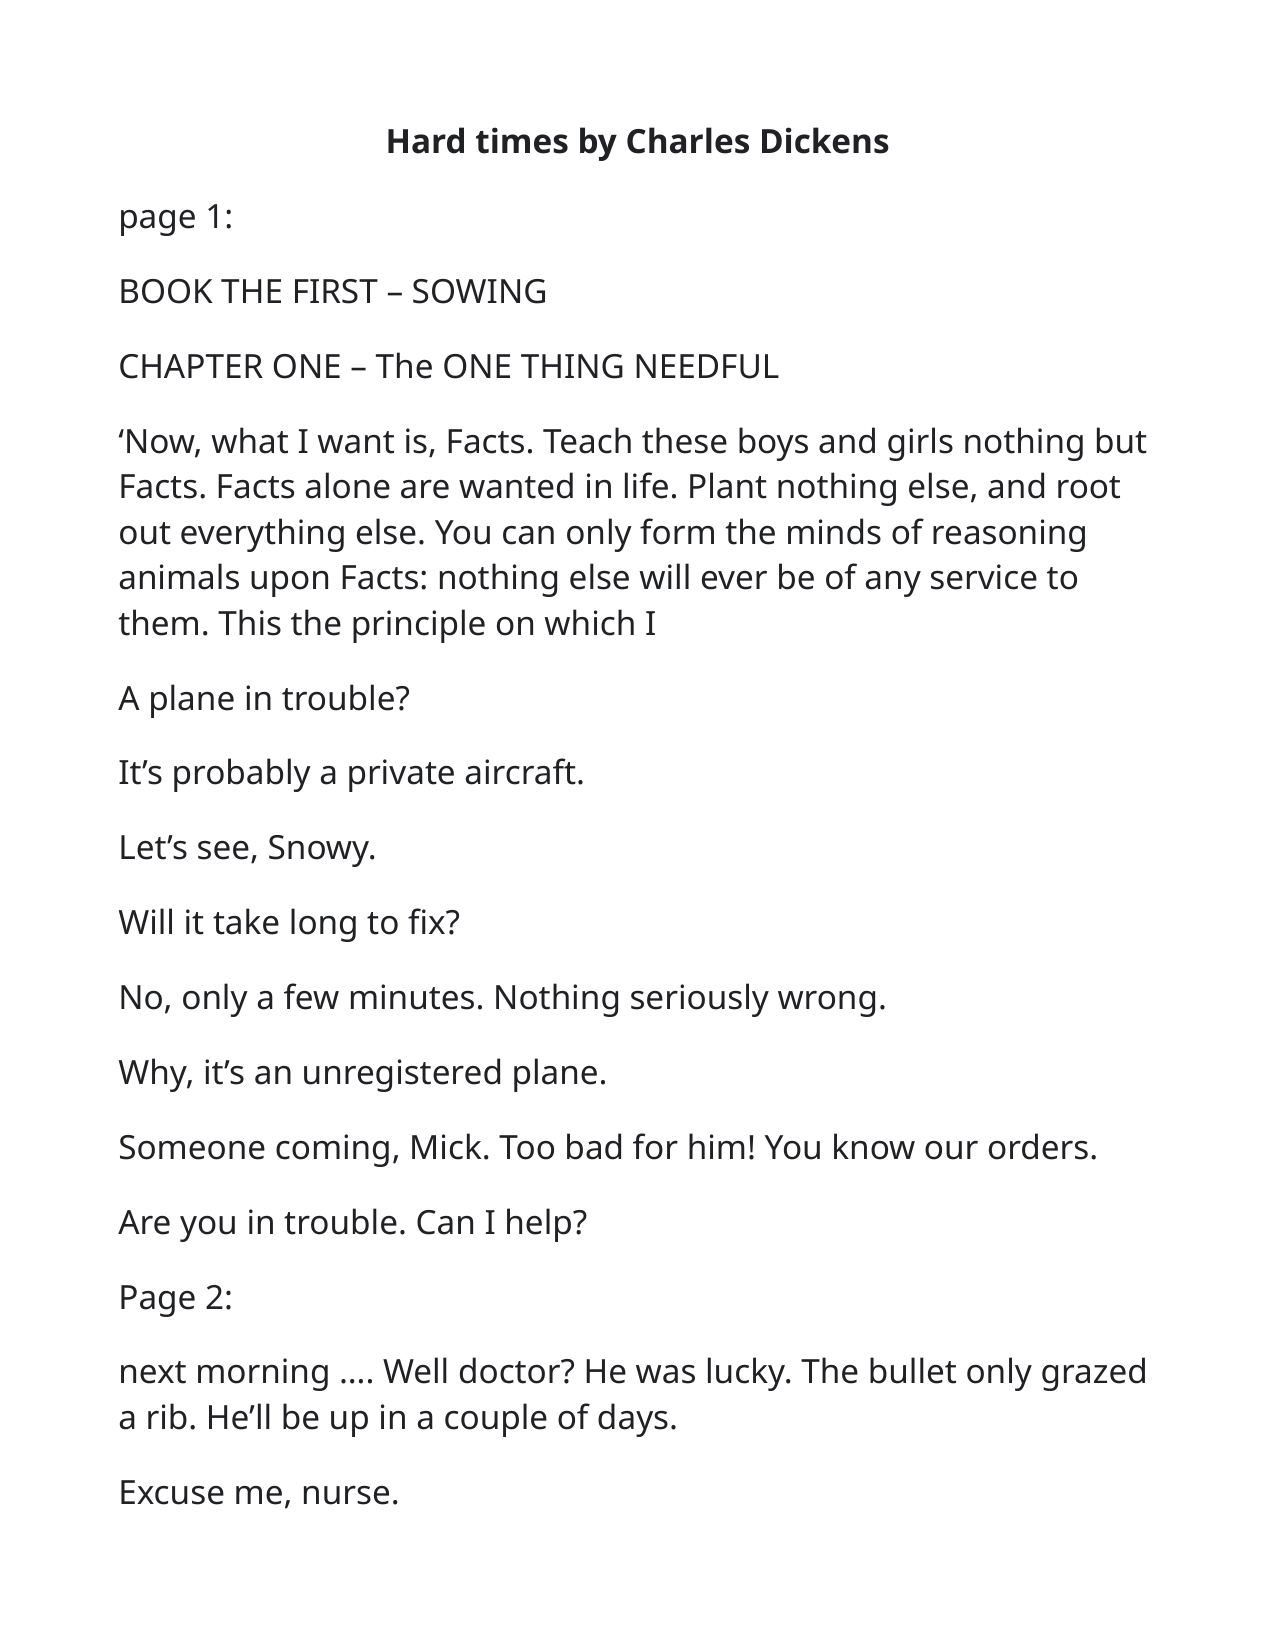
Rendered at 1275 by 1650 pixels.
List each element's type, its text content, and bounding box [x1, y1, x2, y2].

text page 1: [118, 193, 1157, 238]
text Will it take long to fix? [118, 899, 1157, 944]
text Excuse me, nurse. [118, 1469, 1157, 1514]
text It’s probably a private aircraft. [118, 749, 1157, 794]
text next morning …. Well doctor? He was lucky. The bullet only grazed a rib. He’ll be up in a couple of days. [118, 1348, 1157, 1439]
text Why, it’s an unregistered plane. [118, 1049, 1157, 1094]
text No, only a few minutes. Nothing seriously wrong. [118, 974, 1157, 1019]
text Let’s see, Snowy. [118, 824, 1157, 869]
text Are you in trouble. Can I help? [118, 1198, 1157, 1244]
text Page 2: [118, 1273, 1157, 1319]
text A plane in trouble? [118, 674, 1157, 720]
text ‘Now, what I want is, Facts. Teach these boys and girls nothing but Facts. Facts alone are wanted in life. Plant nothing else, and root out everything else. You can only form the minds of reasoning animals upon Facts: nothing else will ever be of any service to them. This the principle on which I [118, 418, 1157, 645]
text Someone coming, Mick. Too bad for him! You know our orders. [118, 1124, 1157, 1169]
text BOOK THE FIRST – SOWING [118, 268, 1157, 313]
text Hard times by Charles Dickens [118, 118, 1157, 163]
text CHAPTER ONE – The ONE THING NEEDFUL [118, 343, 1157, 388]
